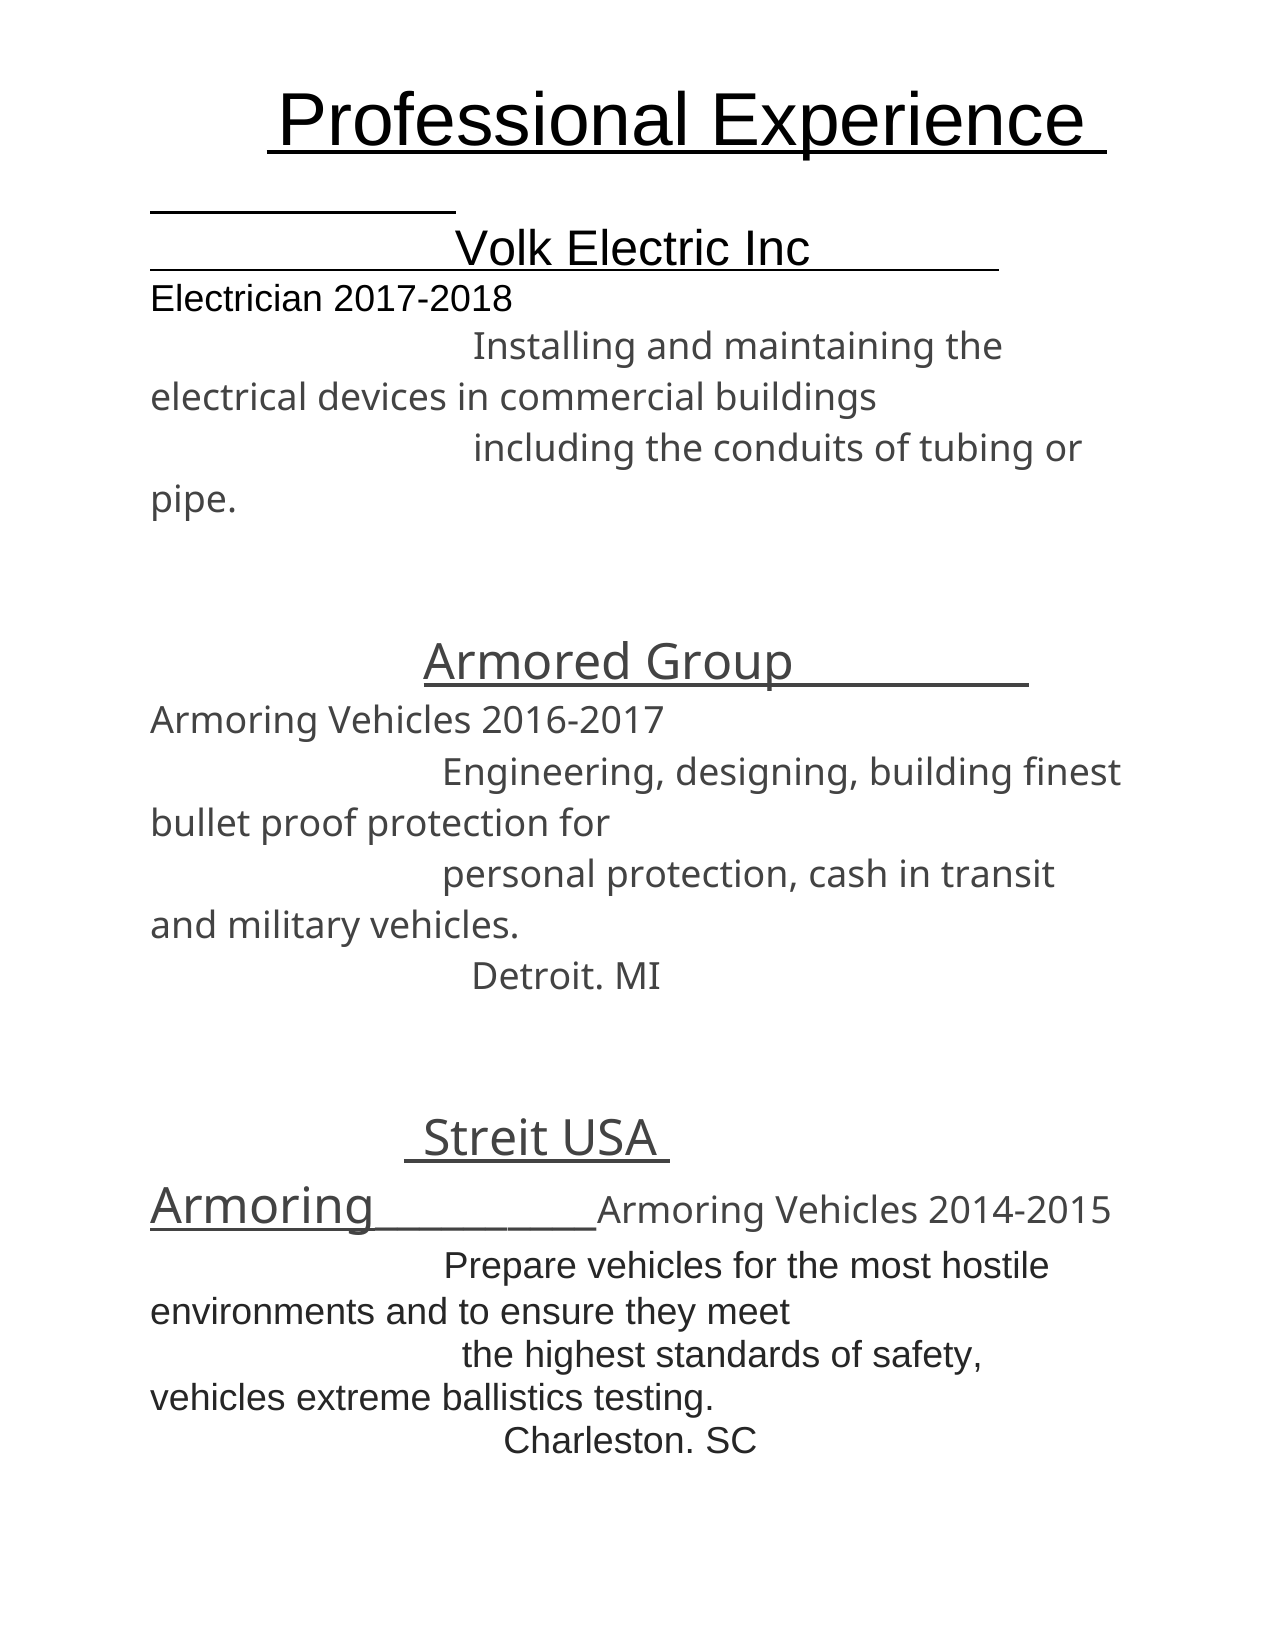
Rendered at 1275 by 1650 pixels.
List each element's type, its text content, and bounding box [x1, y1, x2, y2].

text Armored Group Armoring Vehicles 2016-2017 [150, 626, 1125, 745]
text Charleston. SC [150, 1419, 1125, 1462]
text Streit USA Armoring__________Armoring Vehicles 2014-2015 [150, 1102, 1125, 1238]
text the highest standards of safety, vehicles extreme ballistics testing. [150, 1332, 1125, 1419]
text Detroit. MI [150, 949, 1125, 1000]
text Prepare vehicles for the most hostile environments and to ensure they meet [150, 1238, 1125, 1332]
text Engineering, designing, building finest bullet proof protection for [150, 745, 1125, 847]
text Installing and maintaining the electrical devices in commercial buildings [150, 319, 1125, 421]
text personal protection, cash in transit and military vehicles. [150, 847, 1125, 949]
text Professional Experience [150, 75, 1125, 161]
text Volk Electric Inc Electrician 2017-2018 [150, 219, 1125, 319]
text including the conduits of tubing or pipe. [150, 421, 1125, 523]
